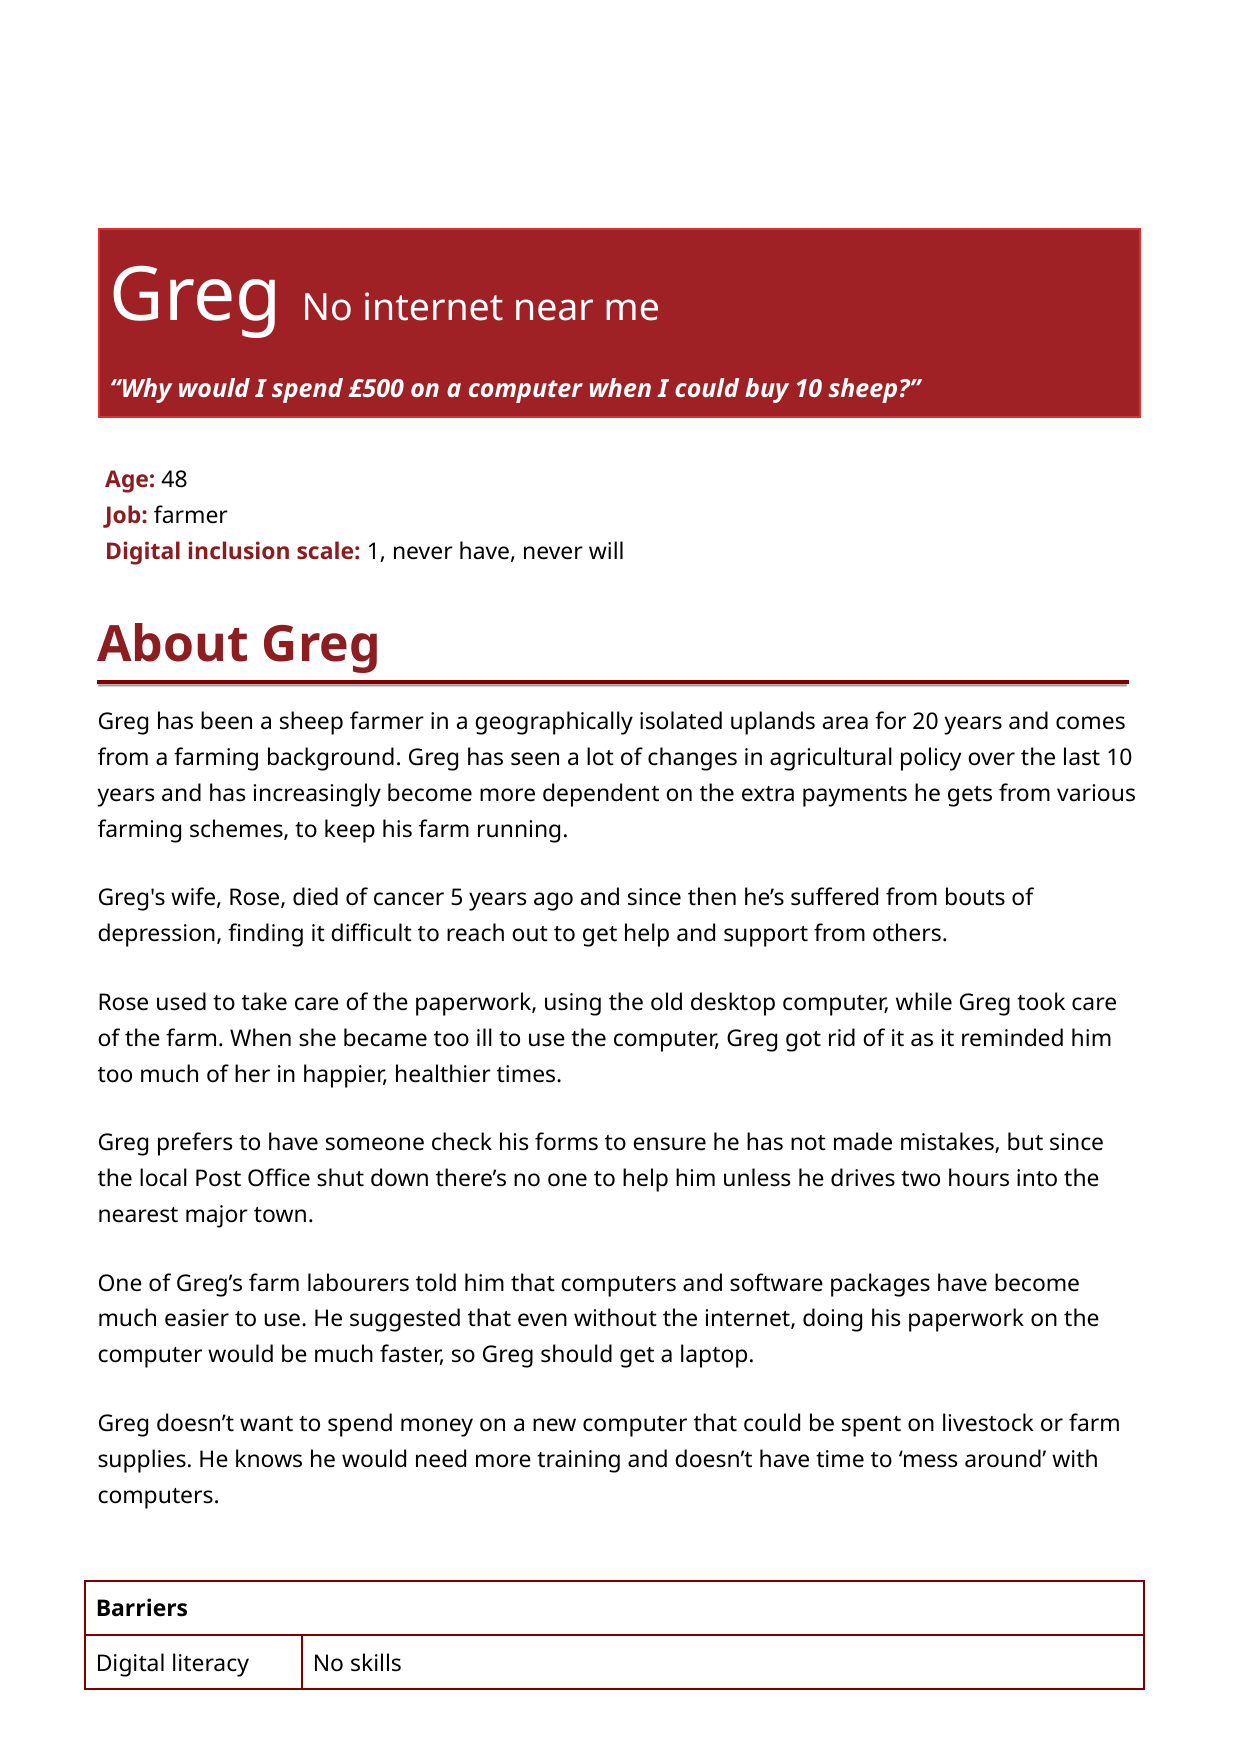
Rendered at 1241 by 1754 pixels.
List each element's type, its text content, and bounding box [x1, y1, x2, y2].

text Greg has been a sheep farmer in a geographically isolated uplands area for 20 years and comes from a farming background. Greg has seen a lot of changes in agricultural policy over the last 10 years and has increasingly become more dependent on the extra payments he gets from various farming schemes, to keep his farm running. [97, 705, 1138, 844]
table_header Barriers [86, 1582, 1143, 1634]
table_header Age: 48 Job: farmer Digital inclusion scale: 1, never have, never will [77, 452, 1045, 576]
text Greg prefers to have someone check his forms to ensure he has not made mistakes, but since the local Post Office shut down there’s no one to help him unless he drives two hours into the nearest major town. [97, 1126, 1138, 1229]
text Rose used to take care of the paperwork, using the old desktop computer, while Greg took care of the farm. When she became too ill to use the computer, Greg got rid of it as it reminded him too much of her in happier, healthier times. [97, 986, 1138, 1089]
text Greg doesn’t want to spend money on a new computer that could be spent on livestock or farm supplies. He knows he would need more training and doesn’t have time to ‘mess around’ with computers. [97, 1407, 1138, 1510]
table_cell No skills [303, 1636, 1143, 1688]
text One of Greg’s farm labourers told him that computers and software packages have become much easier to use. He suggested that even without the internet, doing his paperwork on the computer would be much faster, so Greg should get a laptop. [97, 1266, 1138, 1369]
subtitle About Greg [97, 607, 1138, 676]
table_header Greg No internet near me “Why would I spend £500 on a computer when I could buy 10 sheep?” [100, 230, 1139, 416]
text Greg's wife, Rose, died of cancer 5 years ago and since then he’s suffered from bouts of depression, finding it difficult to reach out to get help and support from others. [97, 881, 1138, 948]
table_cell Digital literacy [86, 1636, 301, 1688]
